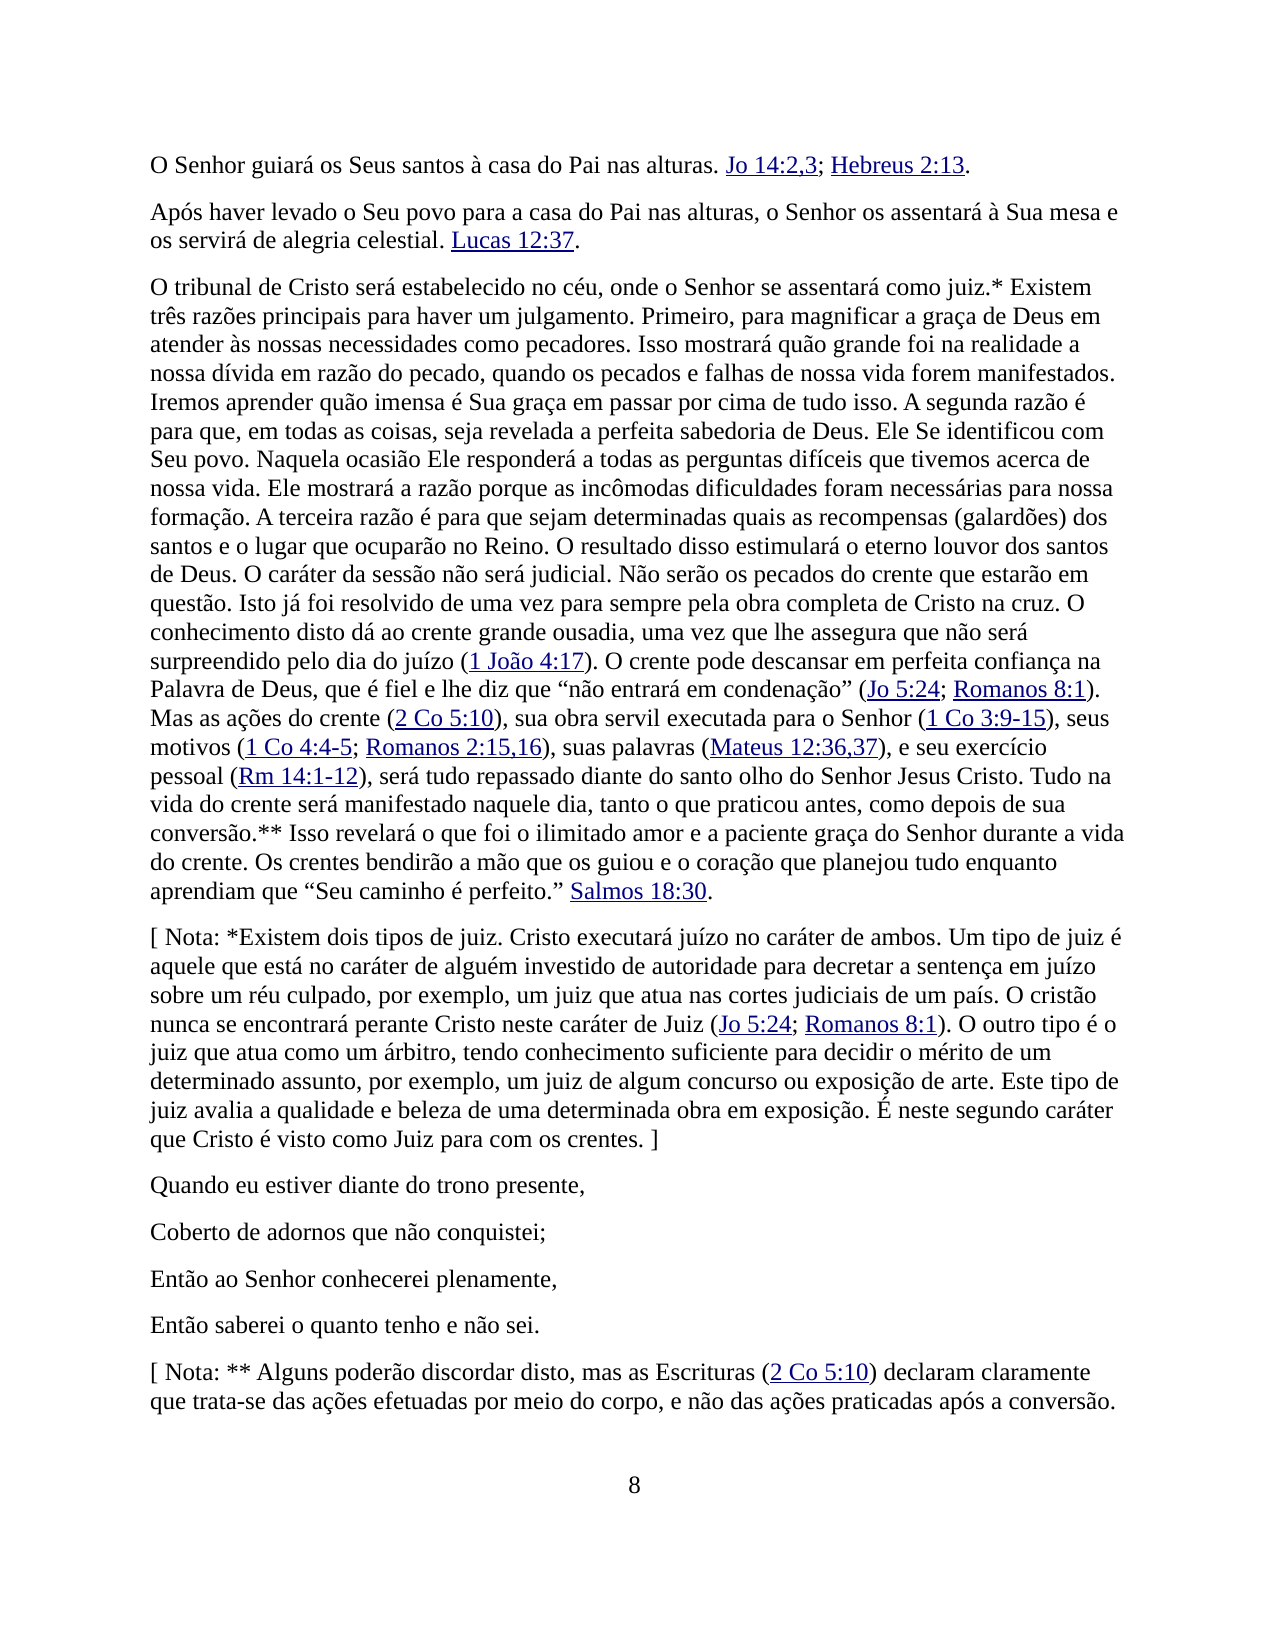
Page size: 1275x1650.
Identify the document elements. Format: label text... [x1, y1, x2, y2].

text Quando eu estiver diante do trono presente, [150, 1170, 1125, 1199]
text O Senhor guiará os Seus santos à casa do Pai nas alturas. Jo 14:2,3; Hebreus 2:13. [150, 150, 1125, 179]
text Após haver levado o Seu povo para a casa do Pai nas alturas, o Senhor os assentará à Sua mesa e os servirá de alegria celestial. Lucas 12:37. [150, 197, 1125, 254]
text [ Nota: *Existem dois tipos de juiz. Cristo executará juízo no caráter de ambos. Um tipo de juiz é aquele que está no caráter de alguém investido de autoridade para decretar a sentença em juízo sobre um réu culpado, por exemplo, um juiz que atua nas cortes judiciais de um país. O cristão nunca se encontrará perante Cristo neste caráter de Juiz (Jo 5:24; Romanos 8:1). O outro tipo é o juiz que atua como um árbitro, tendo conhecimento suficiente para decidir o mérito de um determinado assunto, por exemplo, um juiz de algum concurso ou exposição de arte. Este tipo de juiz avalia a qualidade e beleza de uma determinada obra em exposição. É neste segundo caráter que Cristo é visto como Juiz para com os crentes. ] [150, 922, 1125, 1152]
text [ Nota: ** Alguns poderão discordar disto, mas as Escrituras (2 Co 5:10) declaram claramente que trata-se das ações efetuadas por meio do corpo, e não das ações praticadas após a conversão. [150, 1357, 1125, 1414]
text Então saberei o quanto tenho e não sei. [150, 1310, 1125, 1339]
text Então ao Senhor conhecerei plenamente, [150, 1264, 1125, 1292]
text O tribunal de Cristo será estabelecido no céu, onde o Senhor se assentará como juiz.* Existem três razões principais para haver um julgamento. Primeiro, para magnificar a graça de Deus em atender às nossas necessidades como pecadores. Isso mostrará quão grande foi na realidade a nossa dívida em razão do pecado, quando os pecados e falhas de nossa vida forem manifestados. Iremos aprender quão imensa é Sua graça em passar por cima de tudo isso. A segunda razão é para que, em todas as coisas, seja revelada a perfeita sabedoria de Deus. Ele Se identificou com Seu povo. Naquela ocasião Ele responderá a todas as perguntas difíceis que tivemos acerca de nossa vida. Ele mostrará a razão porque as incômodas dificuldades foram necessárias para nossa formação. A terceira razão é para que sejam determinadas quais as recompensas (galardões) dos santos e o lugar que ocuparão no Reino. O resultado disso estimulará o eterno louvor dos santos de Deus. O caráter da sessão não será judicial. Não serão os pecados do crente que estarão em questão. Isto já foi resolvido de uma vez para sempre pela obra completa de Cristo na cruz. O conhecimento disto dá ao crente grande ousadia, uma vez que lhe assegura que não será surpreendido pelo dia do juízo (1 João 4:17). O crente pode descansar em perfeita confiança na Palavra de Deus, que é fiel e lhe diz que “não entrará em condenação” (Jo 5:24; Romanos 8:1). Mas as ações do crente (2 Co 5:10), sua obra servil executada para o Senhor (1 Co 3:9-15), seus motivos (1 Co 4:4-5; Romanos 2:15,16), suas palavras (Mateus 12:36,37), e seu exercício pessoal (Rm 14:1-12), será tudo repassado diante do santo olho do Senhor Jesus Cristo. Tudo na vida do crente será manifestado naquele dia, tanto o que praticou antes, como depois de sua conversão.** Isso revelará o que foi o ilimitado amor e a paciente graça do Senhor durante a vida do crente. Os crentes bendirão a mão que os guiou e o coração que planejou tudo enquanto aprendiam que “Seu caminho é perfeito.” Salmos 18:30. [150, 272, 1125, 904]
text Coberto de adornos que não conquistei; [150, 1217, 1125, 1246]
